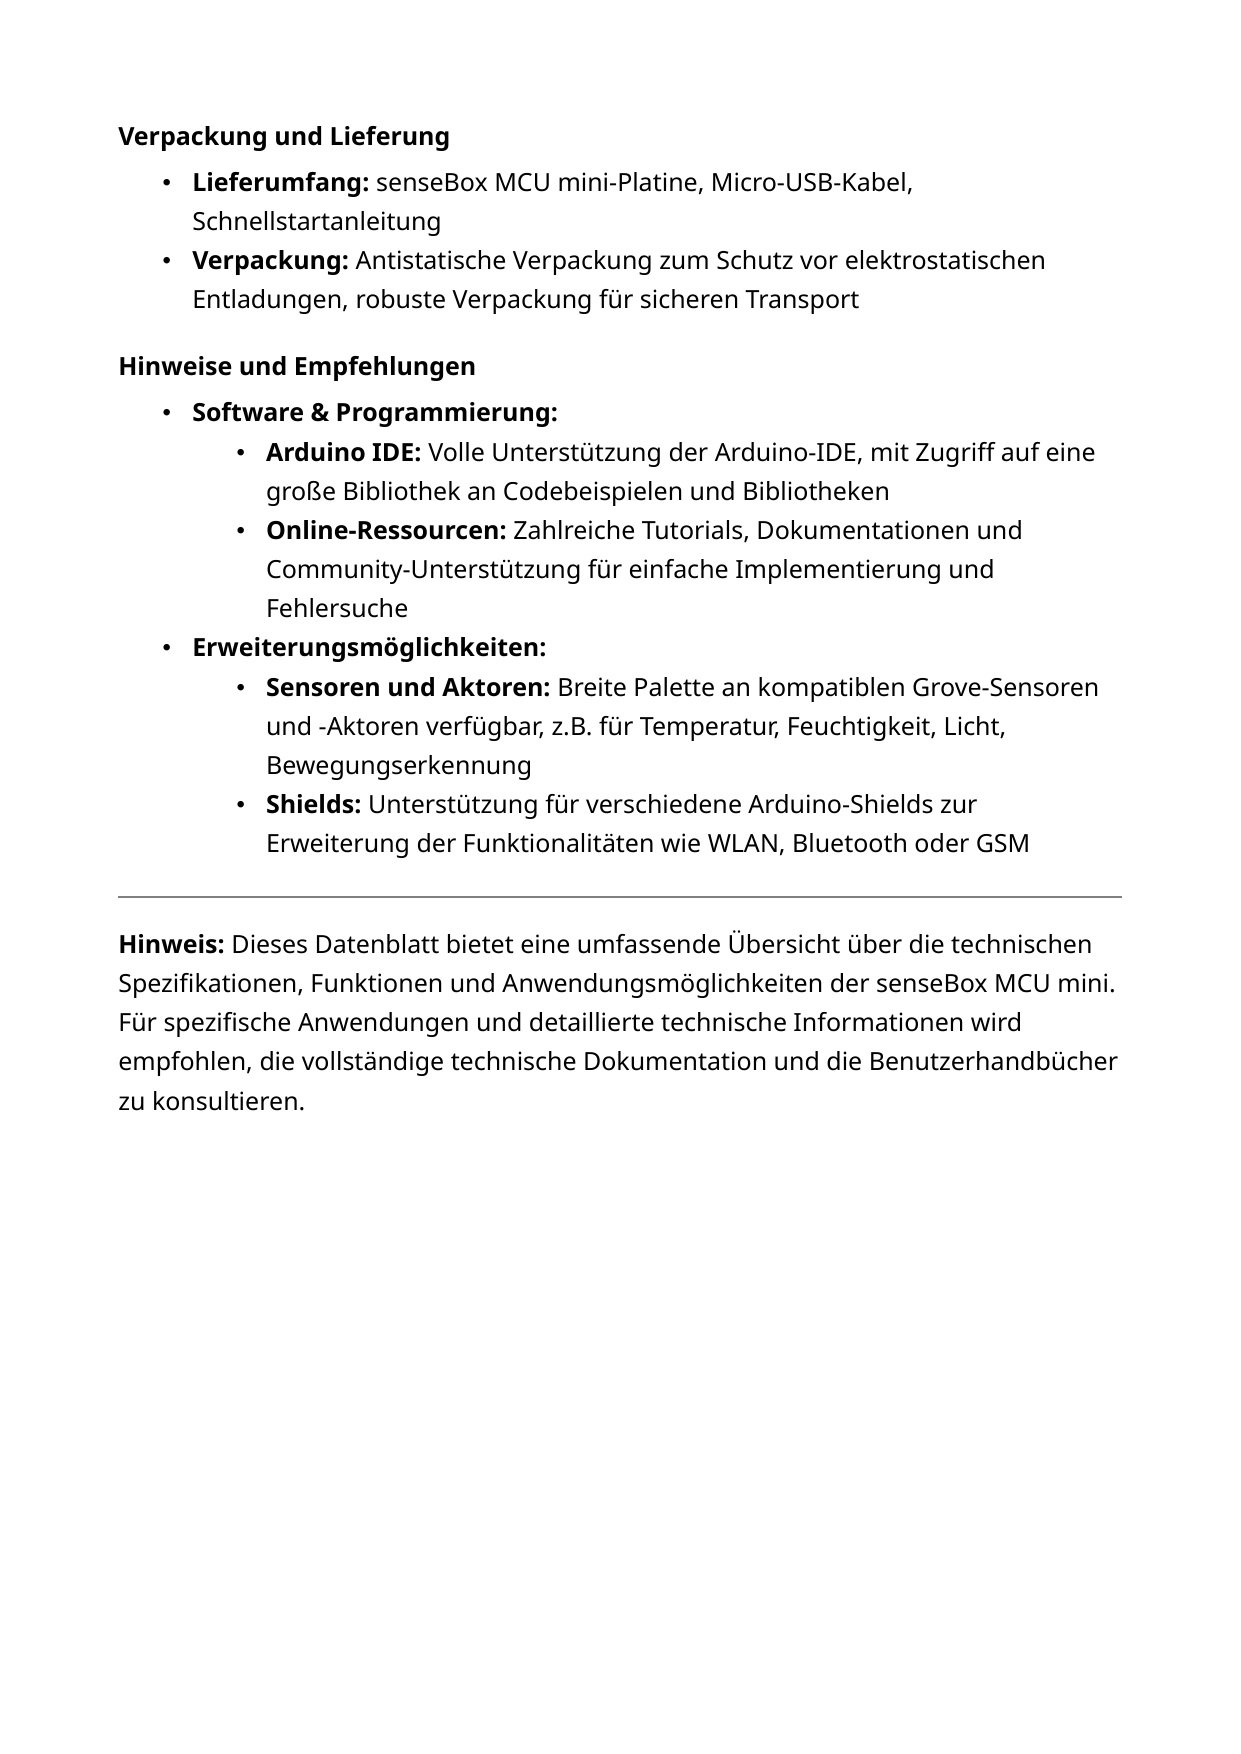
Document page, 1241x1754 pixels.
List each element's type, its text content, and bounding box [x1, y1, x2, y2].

list Lieferumfang: senseBox MCU mini-Platine, Micro-USB-Kabel, Schnellstartanleitung [162, 165, 1122, 238]
list Sensoren und Aktoren: Breite Palette an kompatiblen Grove-Sensoren und -Aktoren verfügbar, z.B. für Temperatur, Feuchtigkeit, Licht, Bewegungserkennung [236, 669, 1122, 782]
subtitle Verpackung und Lieferung [118, 118, 1122, 152]
list Arduino IDE: Volle Unterstützung der Arduino-IDE, mit Zugriff auf eine große Bibliothek an Codebeispielen und Bibliotheken [236, 434, 1122, 507]
list Verpackung: Antistatische Verpackung zum Schutz vor elektrostatischen Entladungen, robuste Verpackung für sicheren Transport [162, 243, 1122, 316]
list Online-Ressourcen: Zahlreiche Tutorials, Dokumentationen und Community-Unterstützung für einfache Implementierung und Fehlersuche [236, 512, 1122, 625]
text Hinweis: Dieses Datenblatt bietet eine umfassende Übersicht über die technischen Spezifikationen, Funktionen und Anwendungsmöglichkeiten der senseBox MCU mini. Für spezifische Anwendungen und detaillierte technische Informationen wird empfohlen, die vollständige technische Dokumentation und die Benutzerhandbücher zu konsultieren. [118, 927, 1122, 1117]
list Shields: Unterstützung für verschiedene Arduino-Shields zur Erweiterung der Funktionalitäten wie WLAN, Bluetooth oder GSM [236, 787, 1122, 860]
list Software & Programmierung: [162, 395, 1122, 429]
subtitle Hinweise und Empfehlungen [118, 348, 1122, 382]
list Erweiterungsmöglichkeiten: [162, 630, 1122, 664]
